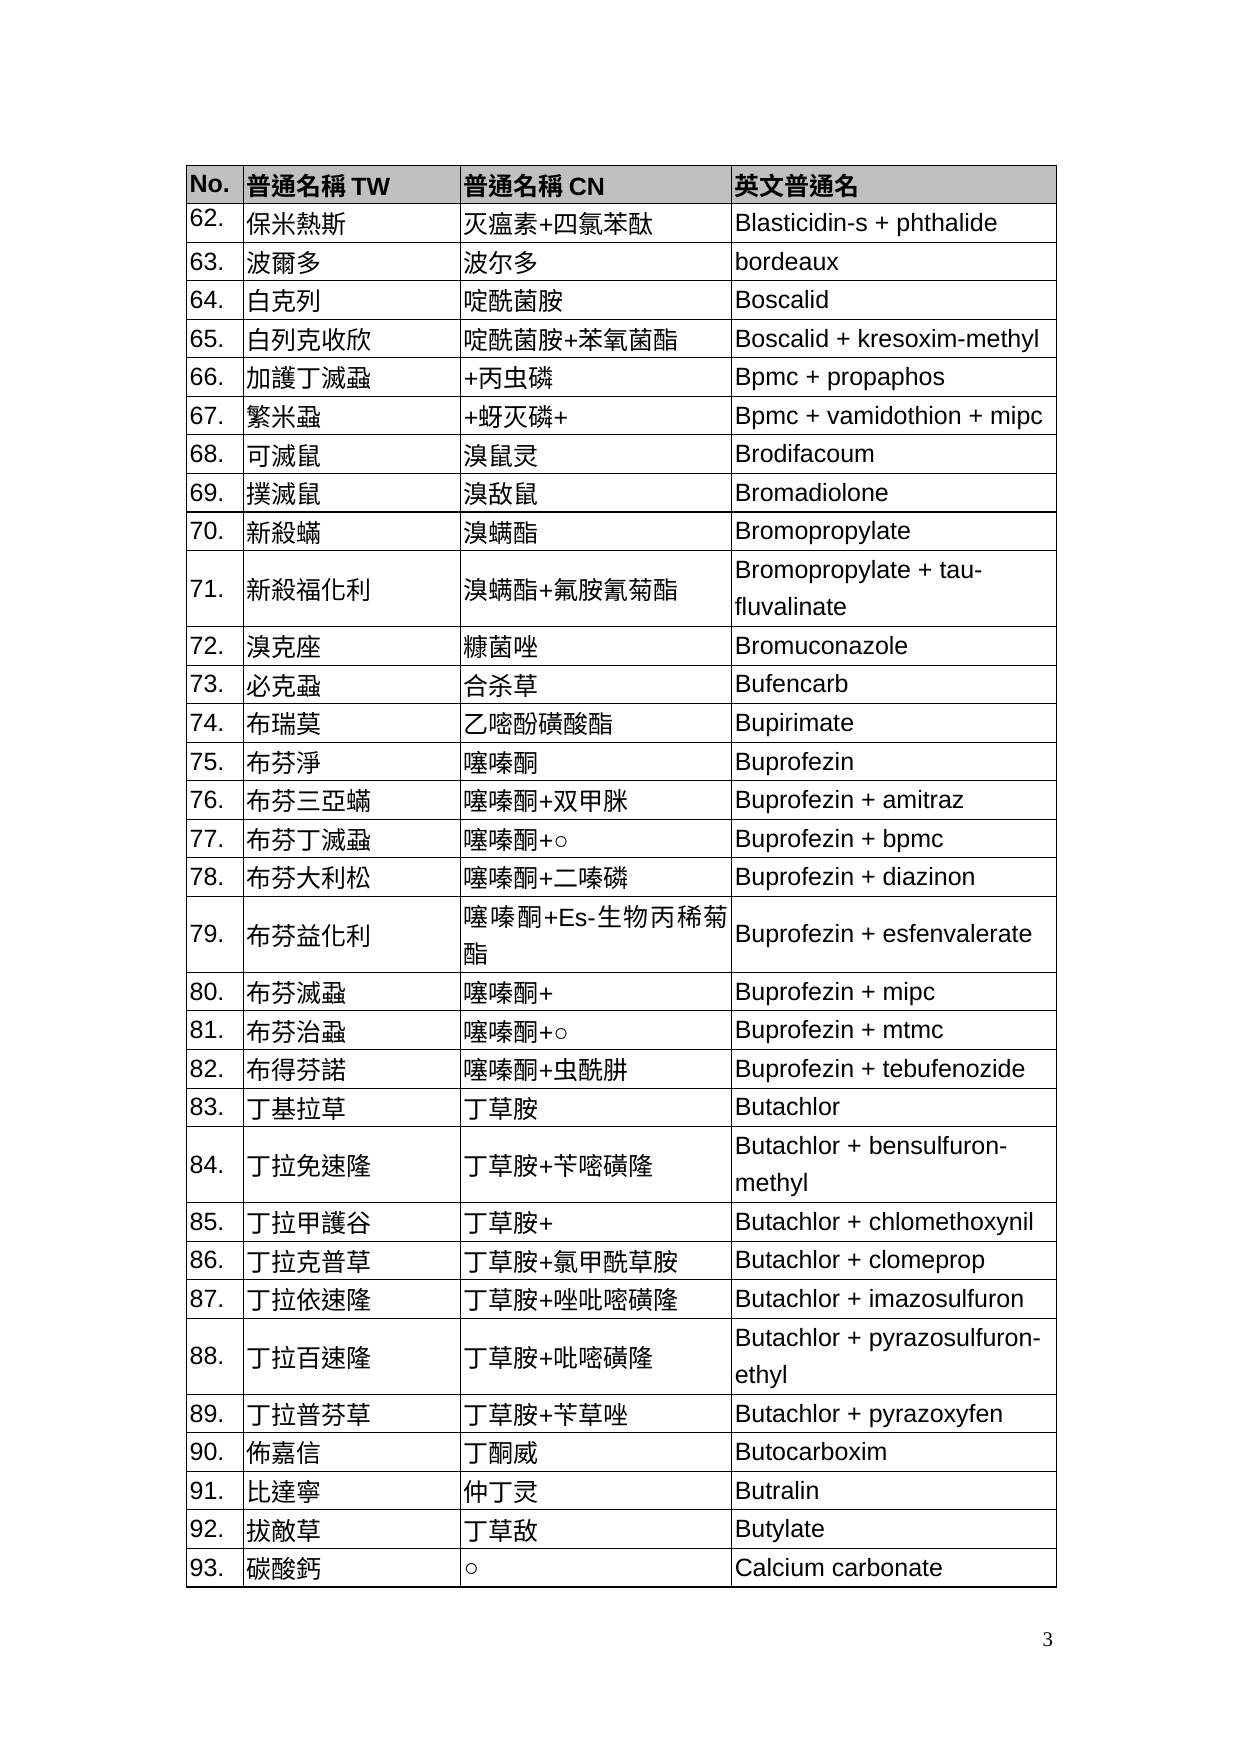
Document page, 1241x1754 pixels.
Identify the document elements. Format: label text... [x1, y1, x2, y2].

table_cell Buprofezin + esfenvalerate [732, 897, 1056, 972]
table_cell [187, 1203, 243, 1241]
table_cell 溴鼠灵 [461, 435, 731, 473]
table_cell [187, 666, 243, 703]
table_cell [187, 781, 243, 819]
table_cell 布芬益化利 [244, 897, 460, 972]
table_header 普通名稱TW [244, 166, 460, 203]
table_cell 比達寧 [244, 1472, 460, 1509]
table_cell 丁草胺+吡嘧磺隆 [461, 1319, 731, 1394]
table_cell Butachlor + imazosulfuron [732, 1280, 1056, 1318]
table_cell Butachlor + bensulfuron-methyl [732, 1127, 1056, 1202]
table_cell [187, 743, 243, 780]
table_cell 丁草胺+唑吡嘧磺隆 [461, 1280, 731, 1318]
table_cell [187, 973, 243, 1010]
table_cell 丁基拉草 [244, 1089, 460, 1126]
table_cell Bromadiolone [732, 474, 1056, 511]
table_cell 加護丁滅蝨 [244, 358, 460, 396]
table_cell Boscalid + kresoxim-methyl [732, 320, 1056, 357]
table_cell [187, 320, 243, 357]
table_cell Buprofezin [732, 743, 1056, 780]
table_cell 噻嗪酮+虫酰肼 [461, 1050, 731, 1087]
table_cell [187, 435, 243, 473]
table_cell 新殺福化利 [244, 551, 460, 626]
table_cell 噻嗪酮 [461, 743, 731, 780]
table_cell Bromopropylate + tau-fluvalinate [732, 551, 1056, 626]
table_cell [187, 281, 243, 319]
table_cell 丁草胺+苄嘧磺隆 [461, 1127, 731, 1202]
table_cell 丁拉克普草 [244, 1242, 460, 1279]
table_cell 必克蝨 [244, 666, 460, 703]
table_cell Blasticidin-s + phthalide [732, 204, 1056, 242]
table_cell 布芬三亞蟎 [244, 781, 460, 819]
table_cell 丁草胺+苄草唑 [461, 1395, 731, 1432]
table_cell 丁草敌 [461, 1510, 731, 1548]
table_cell bordeaux [732, 243, 1056, 280]
table_cell [187, 820, 243, 857]
table_header No. [187, 166, 243, 203]
table_cell 碳酸鈣 [244, 1549, 460, 1586]
table_cell 繁米蝨 [244, 397, 460, 434]
table_cell [187, 513, 243, 550]
table_cell [187, 1319, 243, 1394]
table_cell [187, 627, 243, 664]
table_cell 可滅鼠 [244, 435, 460, 473]
table_cell Buprofezin + bpmc [732, 820, 1056, 857]
table_cell 丁草胺+氯甲酰草胺 [461, 1242, 731, 1279]
table_cell 布芬大利松 [244, 858, 460, 896]
table_cell 糠菌唑 [461, 627, 731, 664]
table_cell Butralin [732, 1472, 1056, 1509]
table_cell 布芬治蝨 [244, 1011, 460, 1049]
table_cell [187, 1127, 243, 1202]
table_cell [187, 551, 243, 626]
table_cell Butylate [732, 1510, 1056, 1548]
table_cell 佈嘉信 [244, 1433, 460, 1471]
table_cell [187, 1395, 243, 1432]
table_cell 丁拉百速隆 [244, 1319, 460, 1394]
table_cell 撲滅鼠 [244, 474, 460, 511]
table_cell 白克列 [244, 281, 460, 319]
table_cell Bpmc + vamidothion + mipc [732, 397, 1056, 434]
table_cell Calcium carbonate [732, 1549, 1056, 1586]
table_cell 丁酮威 [461, 1433, 731, 1471]
table_cell +蚜灭磷+ [461, 397, 731, 434]
table_cell 噻嗪酮+Es-生物丙稀菊酯 [461, 897, 731, 972]
table_cell ○ [461, 1549, 731, 1586]
table_cell [187, 1242, 243, 1279]
table_cell 噻嗪酮+○ [461, 820, 731, 857]
table_cell Butachlor + clomeprop [732, 1242, 1056, 1279]
table_cell [187, 1089, 243, 1126]
table_cell [187, 704, 243, 742]
table_cell 溴螨酯 [461, 513, 731, 550]
table_cell 波尔多 [461, 243, 731, 280]
table_cell Bufencarb [732, 666, 1056, 703]
table_cell 丁拉免速隆 [244, 1127, 460, 1202]
table_cell Buprofezin + diazinon [732, 858, 1056, 896]
table_header 英文普通名 [732, 166, 1056, 203]
table_cell 布瑞莫 [244, 704, 460, 742]
table_cell 乙嘧酚磺酸酯 [461, 704, 731, 742]
table_cell 波爾多 [244, 243, 460, 280]
table_cell Boscalid [732, 281, 1056, 319]
table_cell 溴螨酯+氟胺氰菊酯 [461, 551, 731, 626]
table_cell 丁拉甲護谷 [244, 1203, 460, 1241]
table_cell 丁拉普芬草 [244, 1395, 460, 1432]
table_cell 保米熱斯 [244, 204, 460, 242]
table_cell Bromopropylate [732, 513, 1056, 550]
table_cell Buprofezin + mtmc [732, 1011, 1056, 1049]
table_cell +丙虫磷 [461, 358, 731, 396]
table_cell [187, 1050, 243, 1087]
table_cell [187, 1549, 243, 1586]
table_cell 溴敌鼠 [461, 474, 731, 511]
table_cell Buprofezin + tebufenozide [732, 1050, 1056, 1087]
table_cell 布芬丁滅蝨 [244, 820, 460, 857]
table_cell Butachlor [732, 1089, 1056, 1126]
table_cell 噻嗪酮+双甲脒 [461, 781, 731, 819]
table_cell Buprofezin + amitraz [732, 781, 1056, 819]
table_cell [187, 1433, 243, 1471]
table_cell [187, 358, 243, 396]
table_cell Bromuconazole [732, 627, 1056, 664]
table_cell [187, 204, 243, 242]
table_cell Butachlor + pyrazosulfuron-ethyl [732, 1319, 1056, 1394]
table_cell 白列克收欣 [244, 320, 460, 357]
table_cell 布芬淨 [244, 743, 460, 780]
table_cell [187, 1472, 243, 1509]
table_cell [187, 243, 243, 280]
table_cell 仲丁灵 [461, 1472, 731, 1509]
table_cell Butachlor + chlomethoxynil [732, 1203, 1056, 1241]
table_cell Bupirimate [732, 704, 1056, 742]
table_cell [187, 858, 243, 896]
table_cell 拔敵草 [244, 1510, 460, 1548]
table_cell 新殺蟎 [244, 513, 460, 550]
table_cell 啶酰菌胺 [461, 281, 731, 319]
table_cell Butocarboxim [732, 1433, 1056, 1471]
table_cell [187, 1280, 243, 1318]
table_cell [187, 474, 243, 511]
table_cell 啶酰菌胺+苯氧菌酯 [461, 320, 731, 357]
table_cell 灭瘟素+四氯苯酞 [461, 204, 731, 242]
table_cell 噻嗪酮+二嗪磷 [461, 858, 731, 896]
table_cell 噻嗪酮+ [461, 973, 731, 1010]
table_cell 丁拉依速隆 [244, 1280, 460, 1318]
table_cell 合杀草 [461, 666, 731, 703]
table_cell [187, 1510, 243, 1548]
table_cell 布得芬諾 [244, 1050, 460, 1087]
table_cell 丁草胺+ [461, 1203, 731, 1241]
table_header 普通名稱CN [461, 166, 731, 203]
table_cell [187, 897, 243, 972]
table_cell Bpmc + propaphos [732, 358, 1056, 396]
table_cell Buprofezin + mipc [732, 973, 1056, 1010]
table_cell Butachlor + pyrazoxyfen [732, 1395, 1056, 1432]
table_cell [187, 397, 243, 434]
table_cell Brodifacoum [732, 435, 1056, 473]
table_cell 溴克座 [244, 627, 460, 664]
table_cell 噻嗪酮+○ [461, 1011, 731, 1049]
table_cell 丁草胺 [461, 1089, 731, 1126]
table_cell [187, 1011, 243, 1049]
table_cell 布芬滅蝨 [244, 973, 460, 1010]
